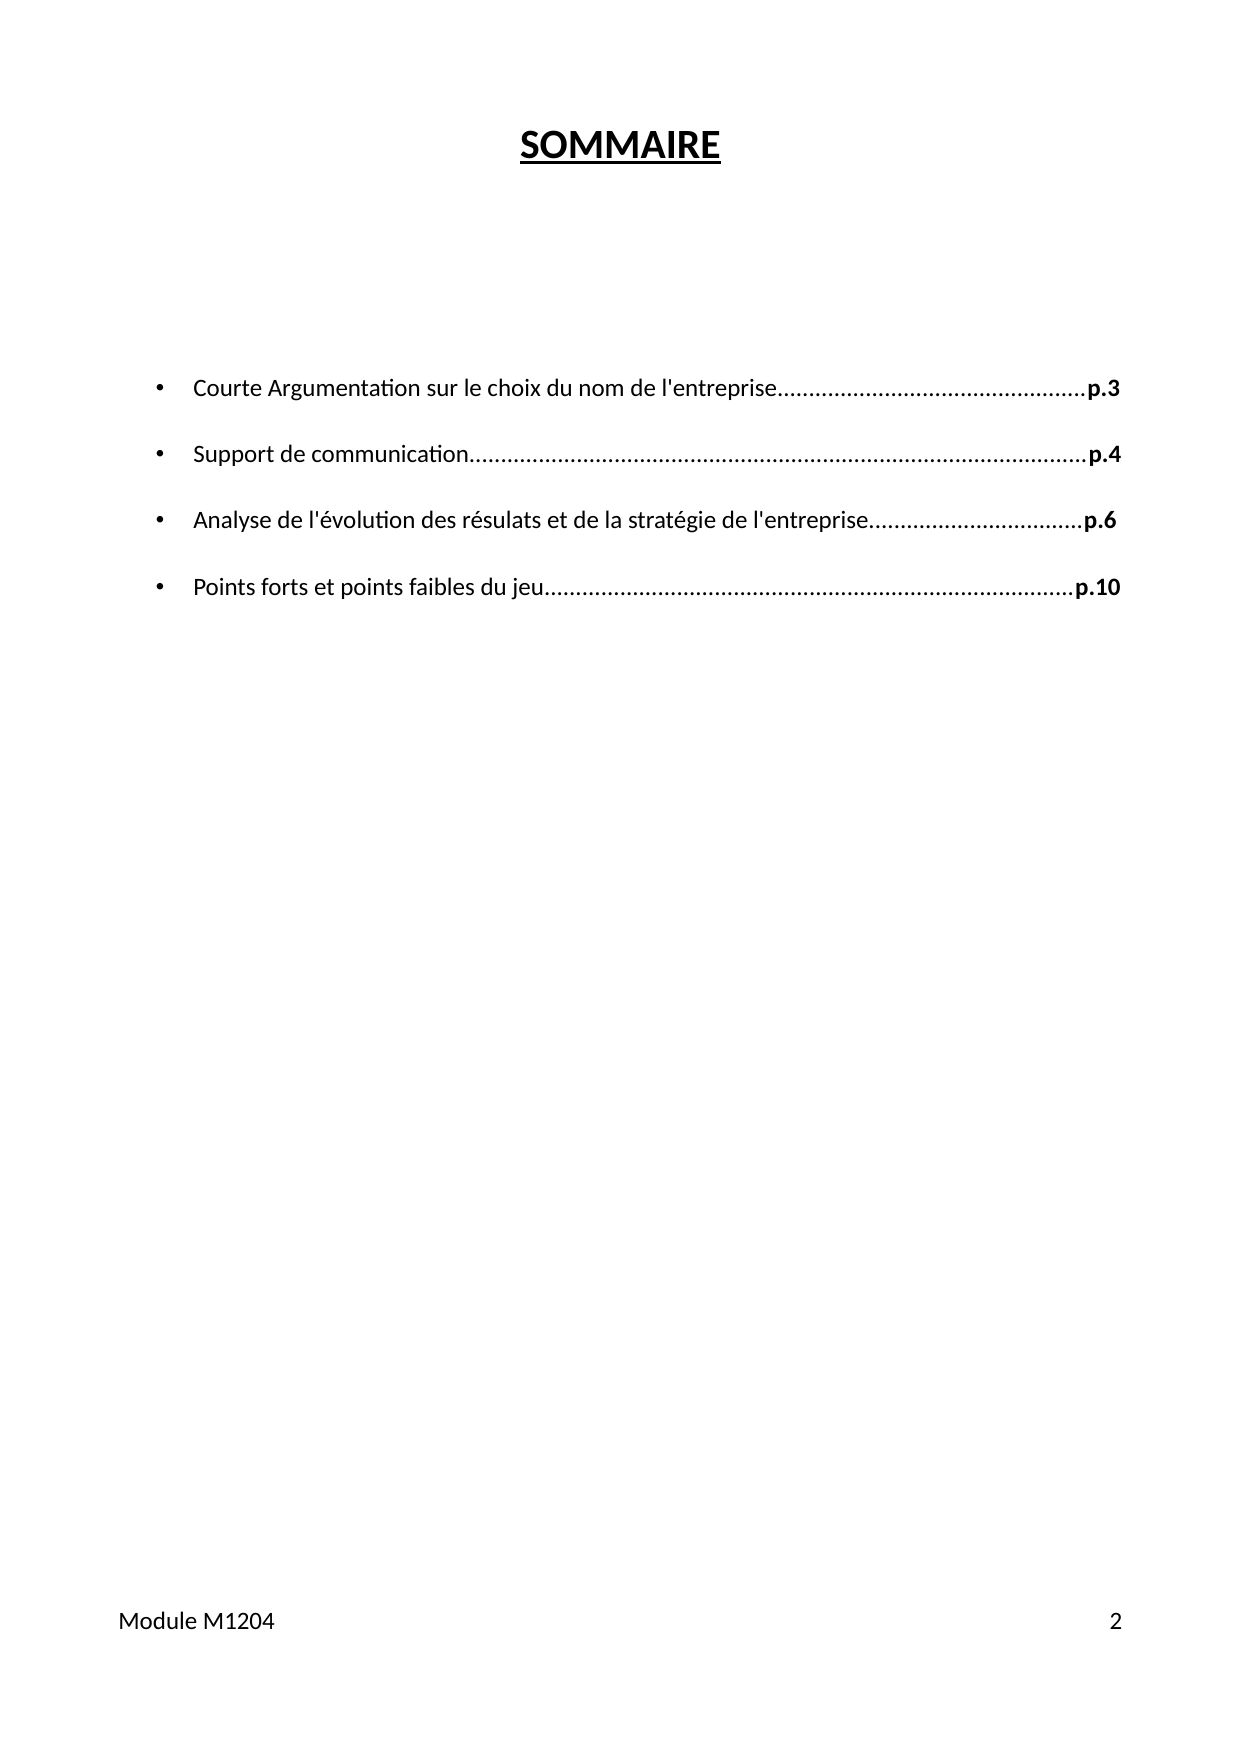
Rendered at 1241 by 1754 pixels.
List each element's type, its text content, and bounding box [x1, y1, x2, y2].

list Support de communication..................................................................................................p.4 [156, 438, 1122, 469]
list Courte Argumentation sur le choix du nom de l'entreprise.................................................p.3 [156, 372, 1122, 403]
list Points forts et points faibles du jeu....................................................................................p.10 [156, 571, 1122, 601]
list Analyse de l'évolution des résulats et de la stratégie de l'entreprise..................................p.6 [156, 504, 1122, 535]
text SOMMAIRE [118, 118, 1122, 169]
